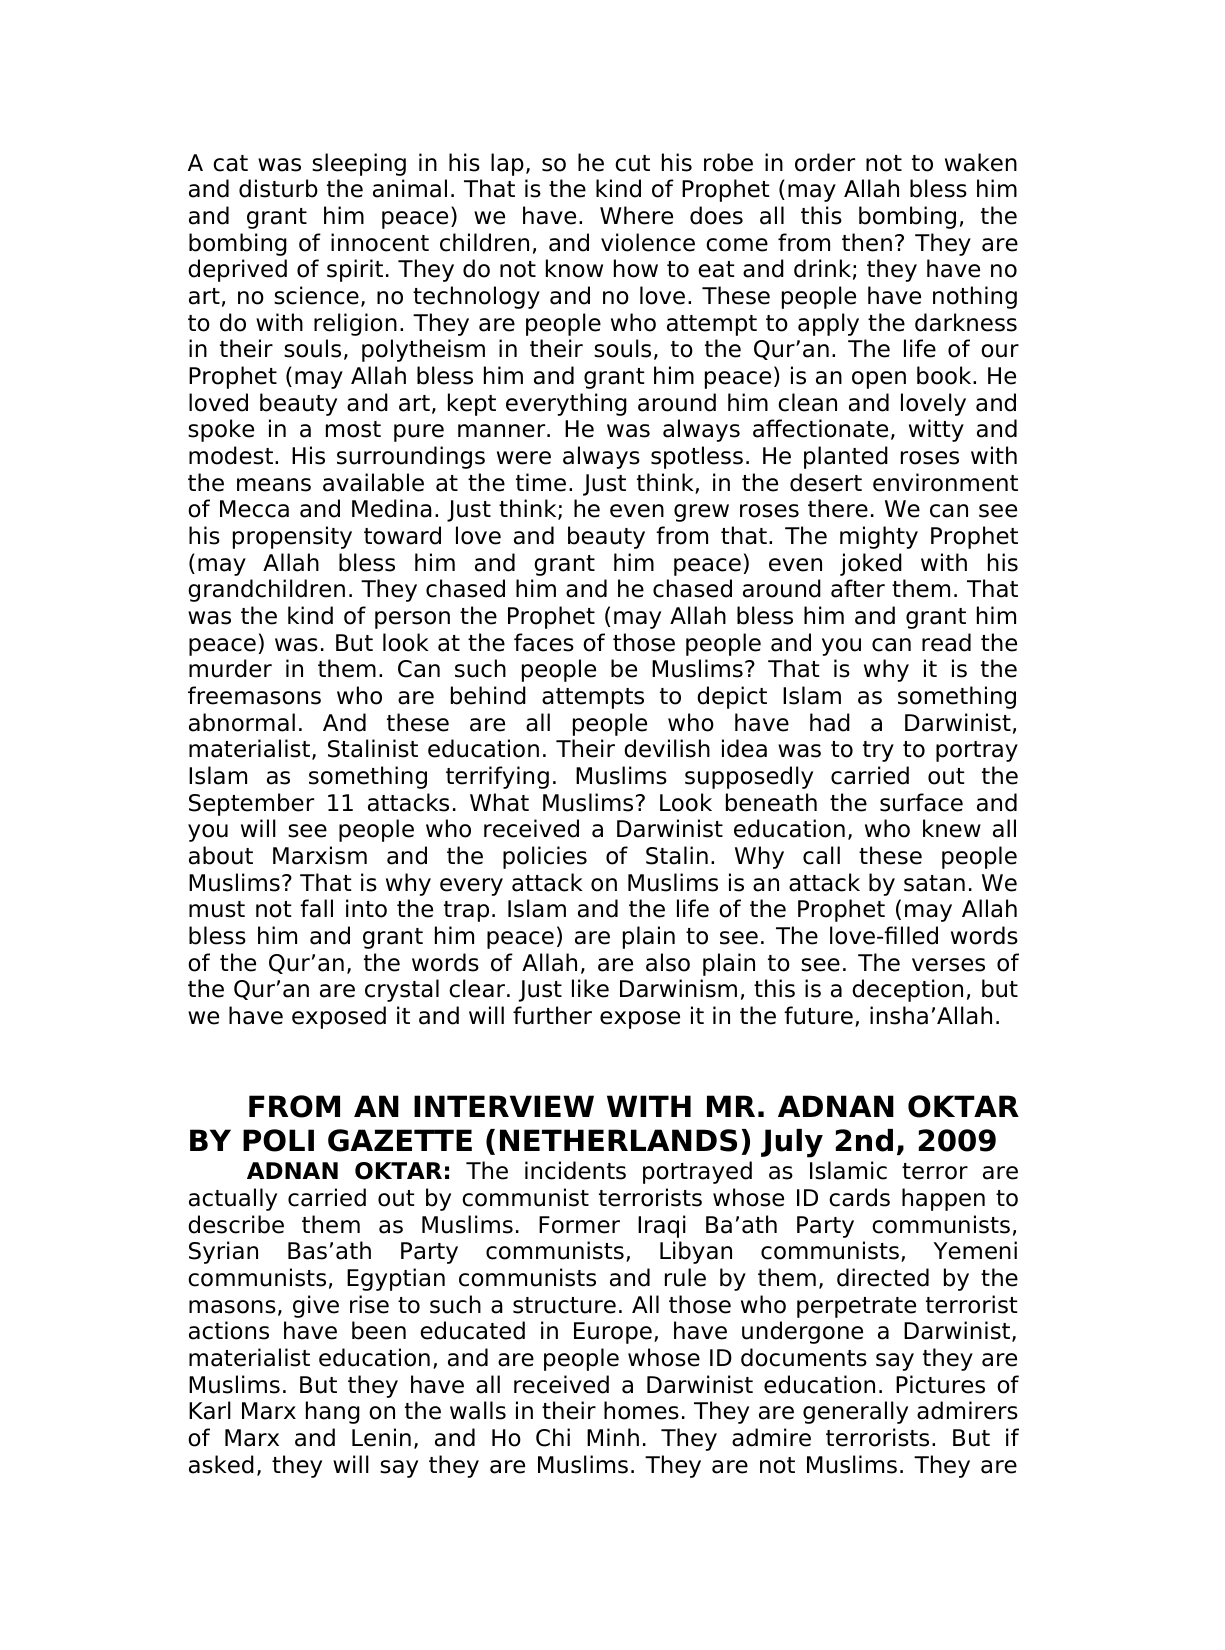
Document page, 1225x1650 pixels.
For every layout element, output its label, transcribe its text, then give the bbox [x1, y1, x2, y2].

text FROM AN INTERVIEW WITH MR. ADNAN OKTAR BY POLI GAZETTE (NETHERLANDS) July 2nd, 2009 [187, 1091, 1020, 1158]
text A cat was sleeping in his lap, so he cut his robe in order not to waken and disturb the animal. That is the kind of Prophet (may Allah bless him and grant him peace) we have. Where does all this bombing, the bombing of innocent children, and violence come from then? They are deprived of spirit. They do not know how to eat and drink; they have no art, no science, no technology and no love. These people have nothing to do with religion. They are people who attempt to apply the darkness in their souls, polytheism in their souls, to the Qur’an. The life of our Prophet (may Allah bless him and grant him peace) is an open book. He loved beauty and art, kept everything around him clean and lovely and spoke in a most pure manner. He was always affectionate, witty and modest. His surroundings were always spotless. He planted roses with the means available at the time. Just think, in the desert environment of Mecca and Medina. Just think; he even grew roses there. We can see his propensity toward love and beauty from that. The mighty Prophet (may Allah bless him and grant him peace) even joked with his grandchildren. They chased him and he chased around after them. That was the kind of person the Prophet (may Allah bless him and grant him peace) was. But look at the faces of those people and you can read the murder in them. Can such people be Muslims? That is why it is the freemasons who are behind attempts to depict Islam as something abnormal. And these are all people who have had a Darwinist, materialist, Stalinist education. Their devilish idea was to try to portray Islam as something terrifying. Muslims supposedly carried out the September 11 attacks. What Muslims? Look beneath the surface and you will see people who received a Darwinist education, who knew all about Marxism and the policies of Stalin. Why call these people Muslims? That is why every attack on Muslims is an attack by satan. We must not fall into the trap. Islam and the life of the Prophet (may Allah bless him and grant him peace) are plain to see. The love-filled words of the Qur’an, the words of Allah, are also plain to see. The verses of the Qur’an are crystal clear. Just like Darwinism, this is a deception, but we have exposed it and will further expose it in the future, insha’Allah. [187, 150, 1020, 1030]
text ADNAN OKTAR: The incidents portrayed as Islamic terror are actually carried out by communist terrorists whose ID cards happen to describe them as Muslims. Former Iraqi Ba’ath Party communists, Syrian Bas’ath Party communists, Libyan communists, Yemeni communists, Egyptian communists and rule by them, directed by the masons, give rise to such a structure. All those who perpetrate terrorist actions have been educated in Europe, have undergone a Darwinist, materialist education, and are people whose ID documents say they are Muslims. But they have all received a Darwinist education. Pictures of Karl Marx hang on the walls in their homes. They are generally admirers of Marx and Lenin, and Ho Chi Minh. They admire terrorists. But if asked, they will say they are Muslims. They are not Muslims. They are [187, 1158, 1020, 1478]
